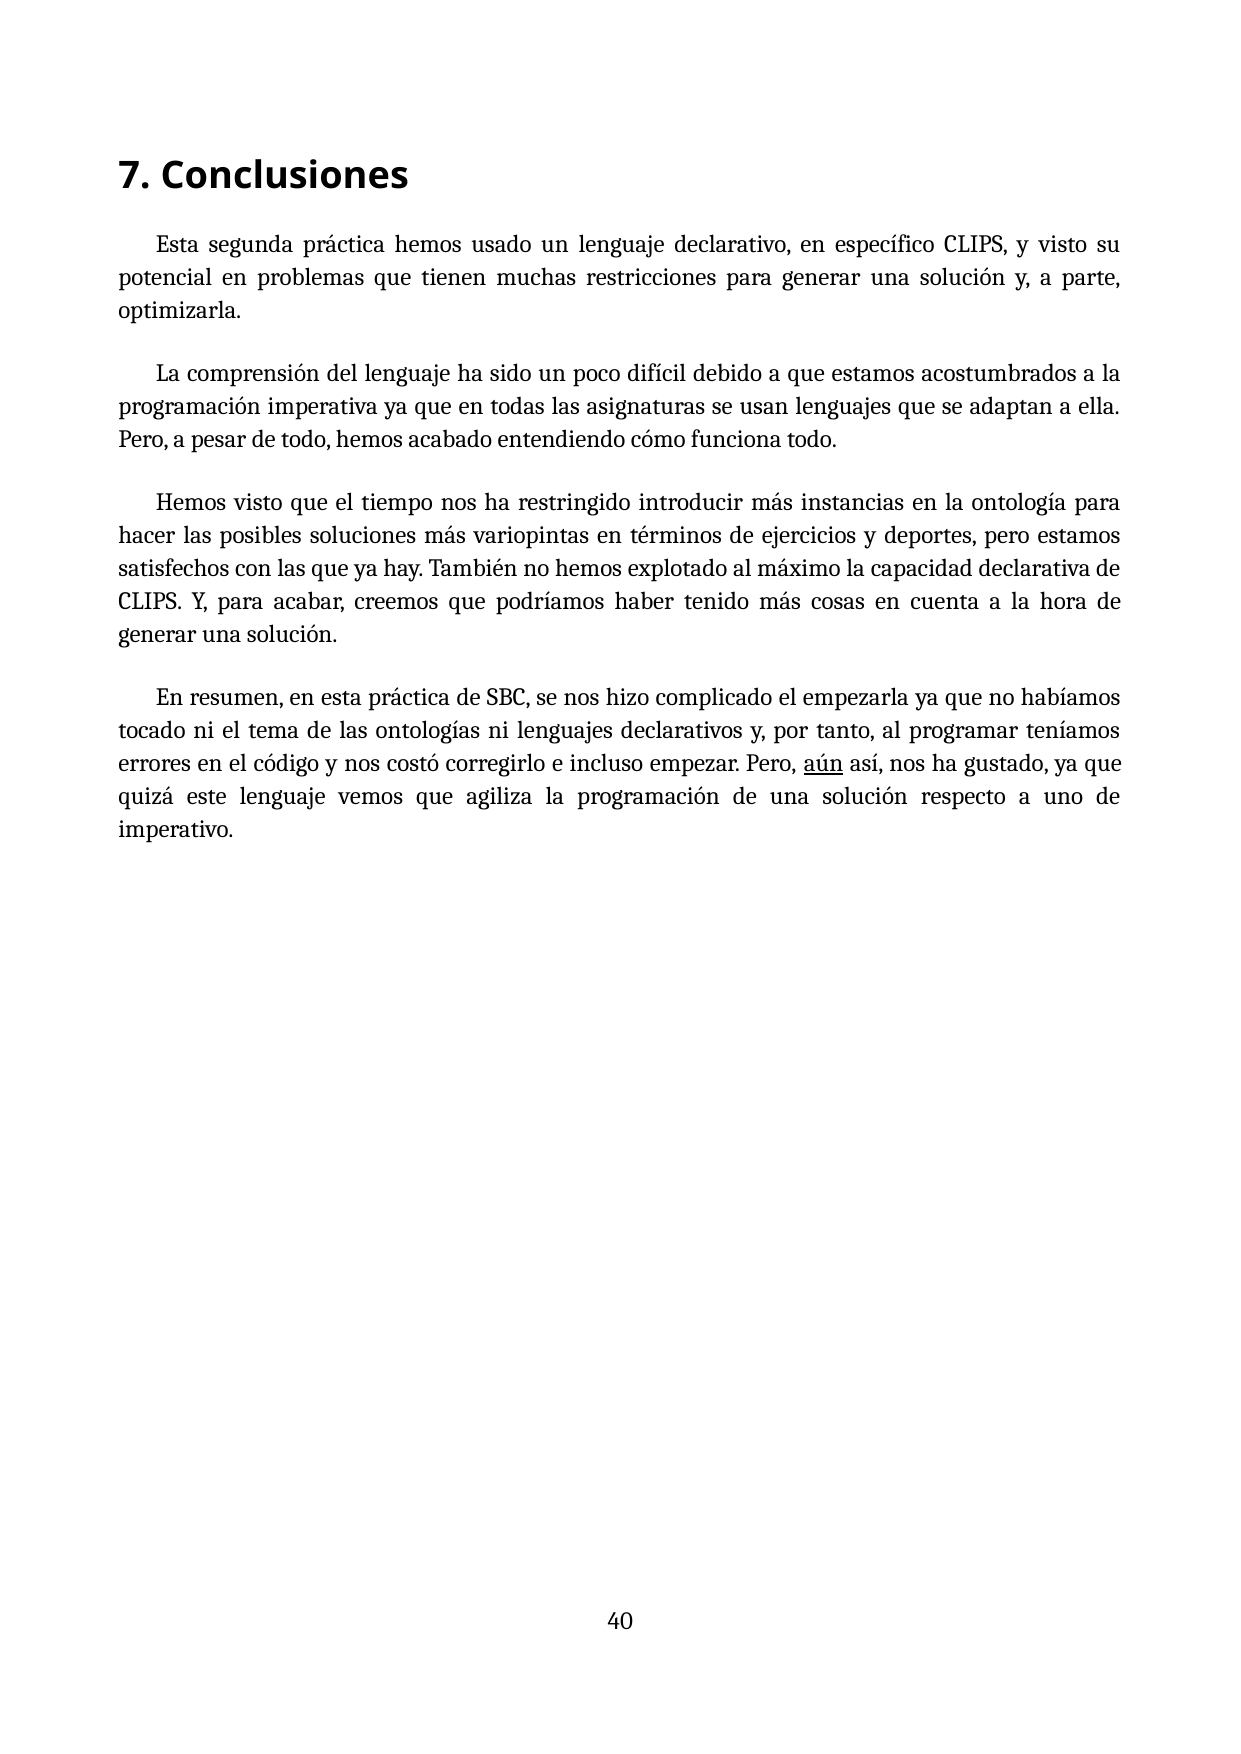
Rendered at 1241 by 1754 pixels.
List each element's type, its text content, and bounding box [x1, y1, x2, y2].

text En resumen, en esta práctica de SBC, se nos hizo complicado el empezarla ya que no habíamos tocado ni el tema de las ontologías ni lenguajes declarativos y, por tanto, al programar teníamos errores en el código y nos costó corregirlo e incluso empezar. Pero, aún así, nos ha gustado, ya que quizá este lenguaje vemos que agiliza la programación de una solución respecto a uno de imperativo. [118, 683, 1122, 844]
text La comprensión del lenguaje ha sido un poco difícil debido a que estamos acostumbrados a la programación imperativa ya que en todas las asignaturas se usan lenguajes que se adaptan a ella. Pero, a pesar de todo, hemos acabado entendiendo cómo funciona todo. [118, 359, 1122, 454]
subtitle 7. Conclusiones [118, 148, 1122, 200]
text Esta segunda práctica hemos usado un lenguaje declarativo, en específico CLIPS, y visto su potencial en problemas que tienen muchas restricciones para generar una solución y, a parte, optimizarla. [118, 230, 1122, 324]
text Hemos visto que el tiempo nos ha restringido introducir más instancias en la ontología para hacer las posibles soluciones más variopintas en términos de ejercicios y deportes, pero estamos satisfechos con las que ya hay. También no hemos explotado al máximo la capacidad declarativa de CLIPS. Y, para acabar, creemos que podríamos haber tenido más cosas en cuenta a la hora de generar una solución. [118, 488, 1122, 649]
